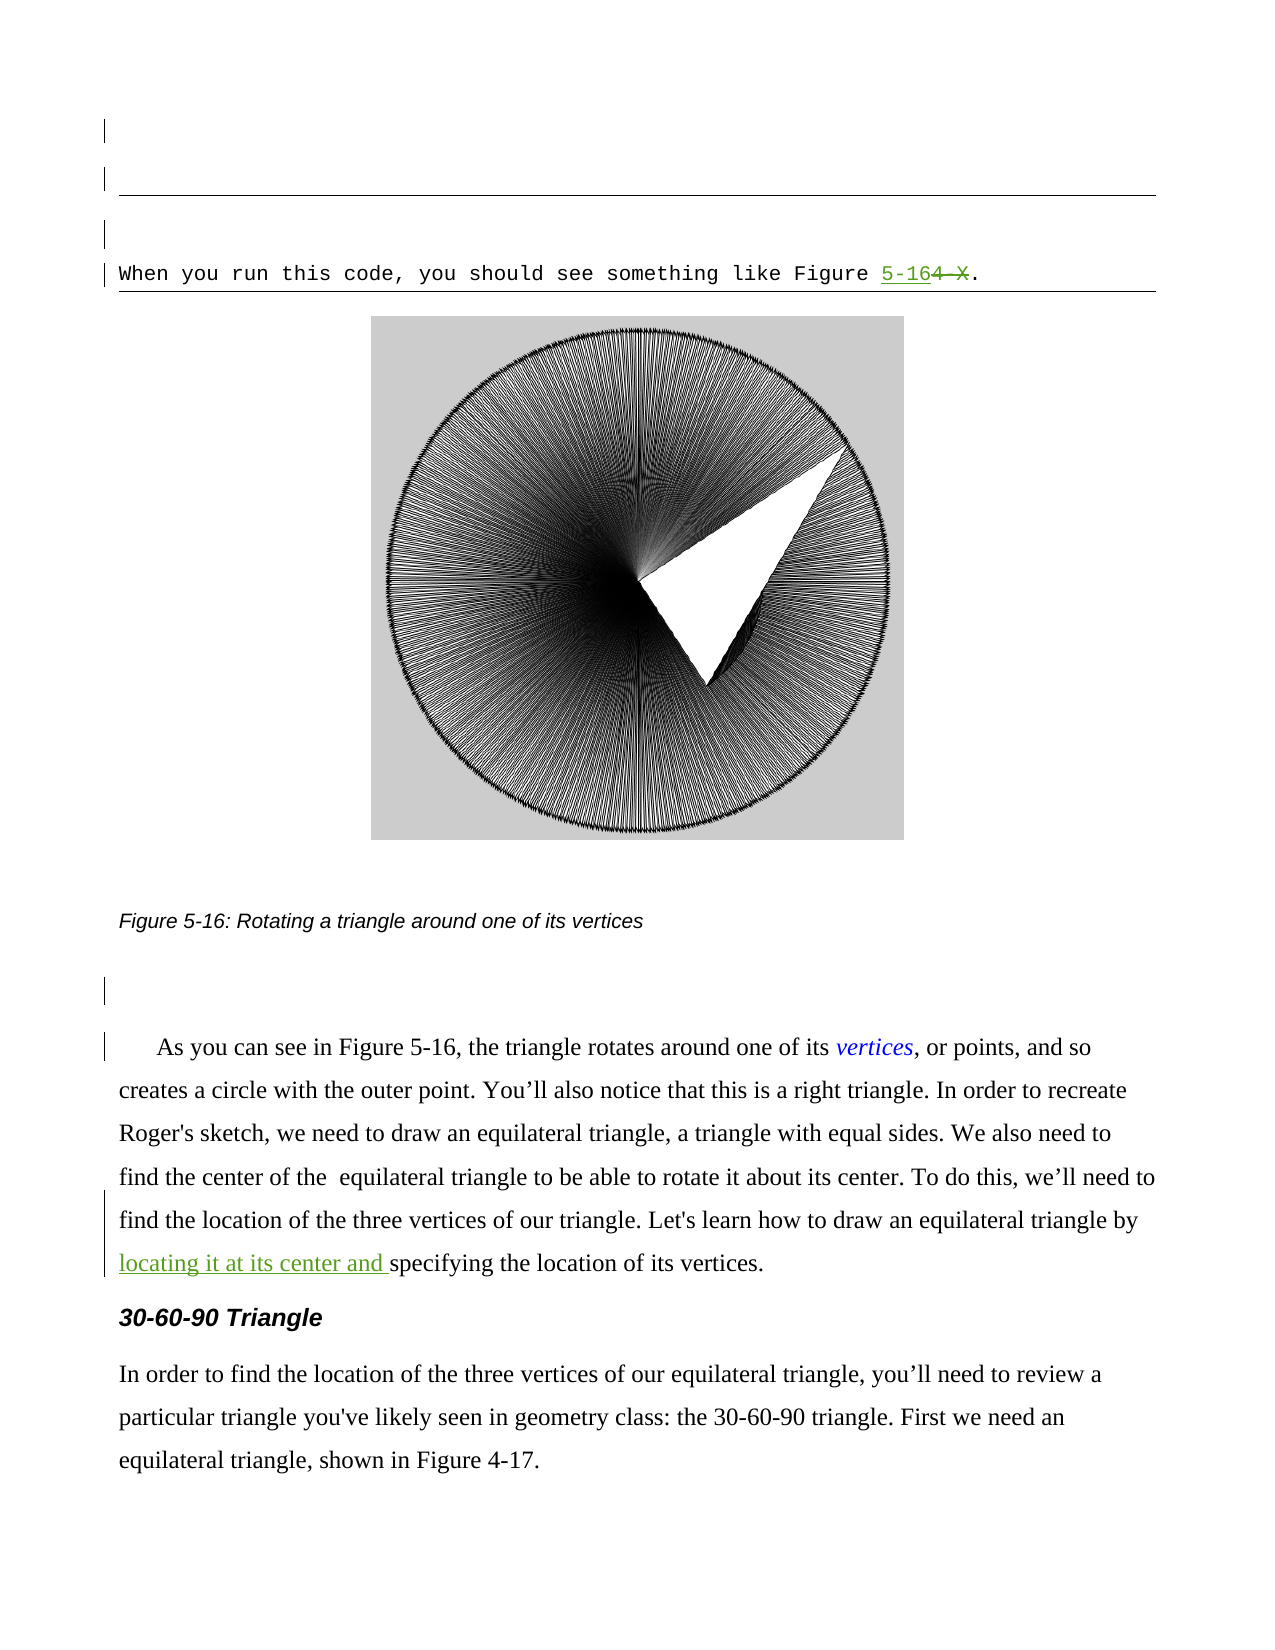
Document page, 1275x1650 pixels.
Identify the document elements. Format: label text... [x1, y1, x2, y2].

picture [371, 316, 904, 840]
text Figure 5-16: Rotating a triangle around one of its vertices [118, 909, 1156, 933]
text 30-60-90 Triangle [118, 1303, 1156, 1332]
text In order to find the location of the three vertices of our equilateral triangle, you’ll need to review a particular triangle you've likely seen in geometry class: the 30-60-90 triangle. First we need an equilateral triangle, shown in Figure 4-17. [118, 1359, 1156, 1474]
text [118, 167, 1156, 196]
text When you run this code, you should see something like Figure 5-16. [118, 263, 1156, 292]
text As you can see in Figure 5-16, the triangle rotates around one of its vertices, or points, and so creates a circle with the outer point. You’ll also notice that this is a right triangle. In order to recreate Roger's sketch, we need to draw an equilateral triangle, a triangle with equal sides. We also need to find the center of the equilateral triangle to be able to rotate it about its center. To do this, we’ll need to find the location of the three vertices of our triangle. Let's learn how to draw an equilateral triangle by locating it at its center and specifying the location of its vertices. [118, 1032, 1156, 1277]
